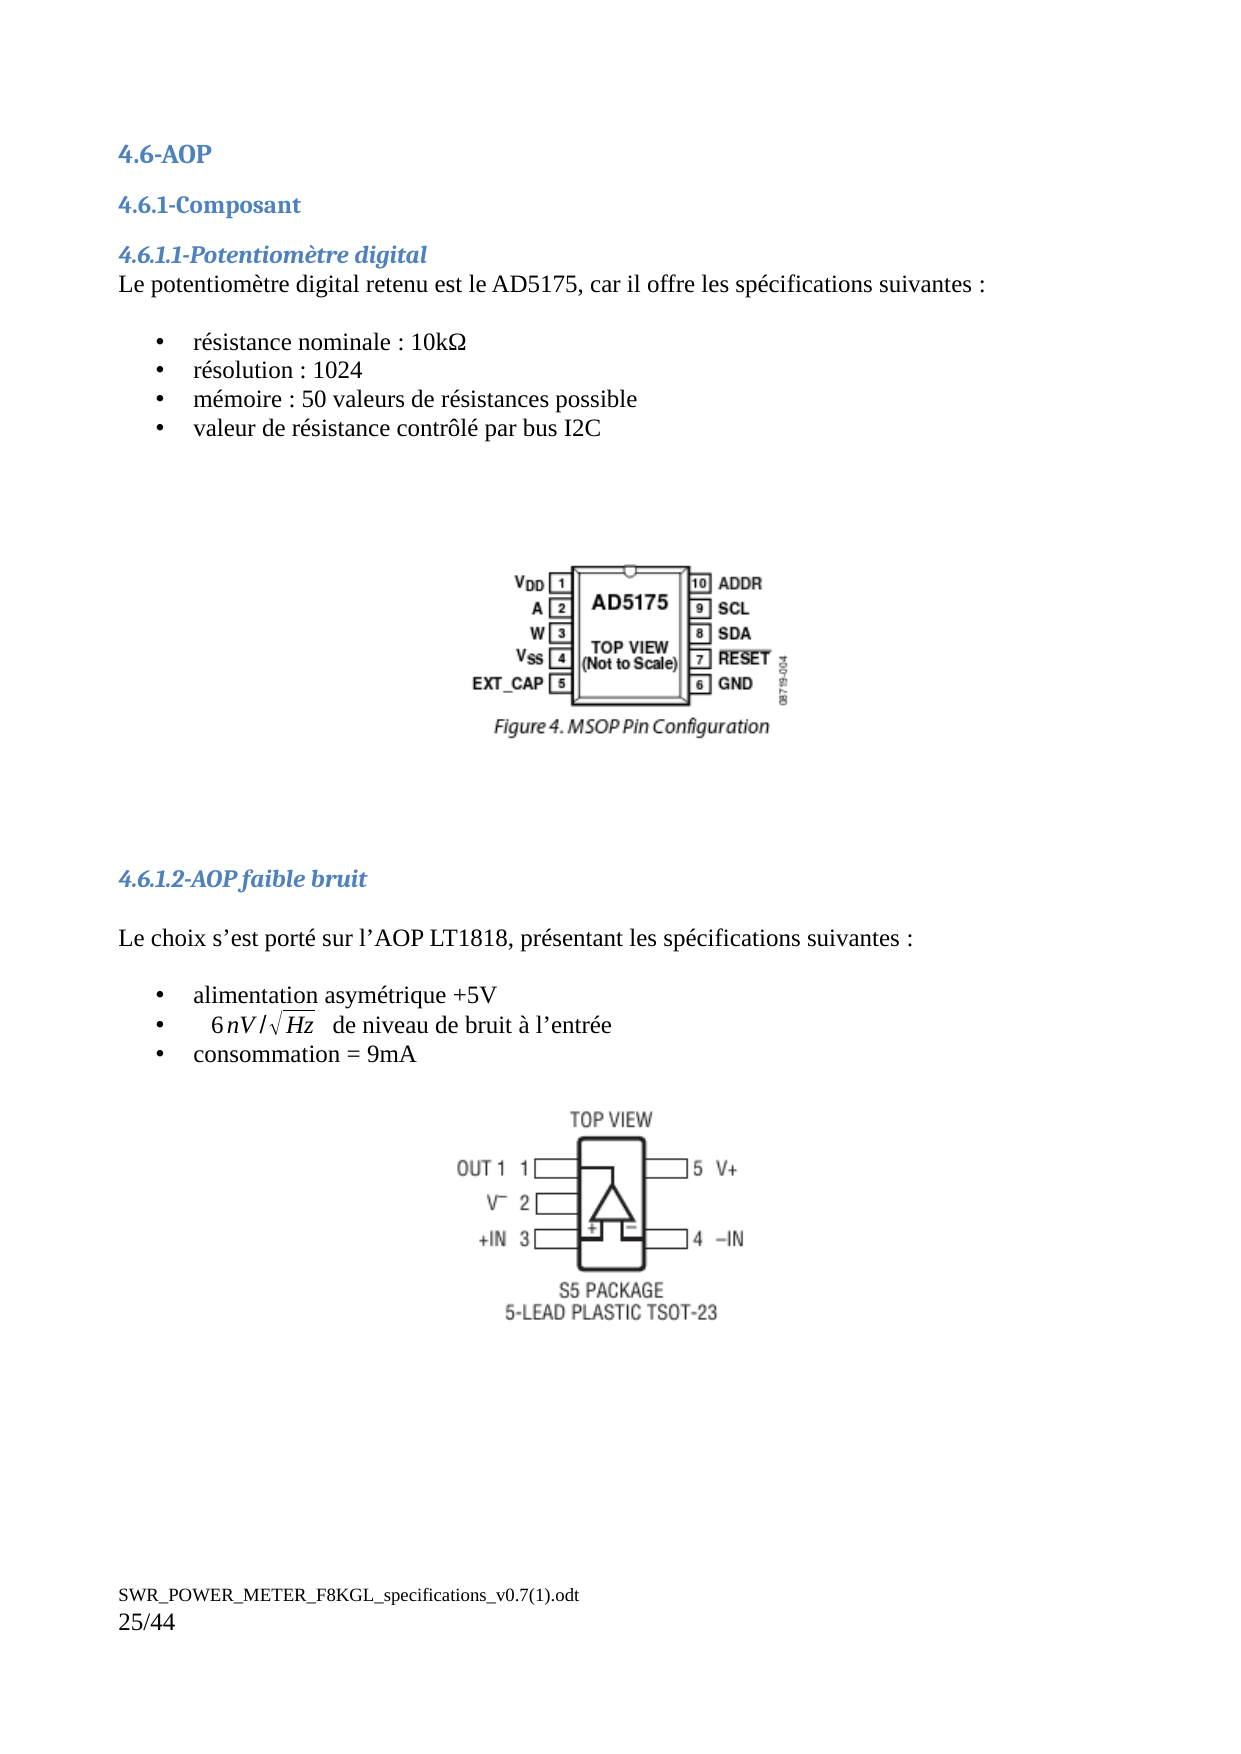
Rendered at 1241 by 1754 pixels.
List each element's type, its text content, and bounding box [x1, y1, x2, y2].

text Le potentiomètre digital retenu est le AD5175, car il offre les spécifications suivantes : [118, 269, 1122, 298]
list de niveau de bruit à l’entrée [156, 1009, 1122, 1039]
list alimentation asymétrique +5V [156, 980, 1122, 1009]
subtitle 4.6-AOP [118, 139, 1122, 170]
subtitle 4.6.1.1-Potentiomètre digital [118, 241, 1122, 269]
list consommation = 9mA [156, 1039, 1122, 1067]
subtitle 4.6.1-Composant [118, 191, 1122, 220]
list valeur de résistance contrôlé par bus I2C [156, 413, 1122, 442]
picture [402, 499, 839, 768]
list résistance nominale : 10kΩ [156, 327, 1122, 356]
list mémoire : 50 valeurs de résistances possible [156, 384, 1122, 413]
subtitle 4.6.1.2-AOP faible bruit [118, 865, 1122, 894]
picture [442, 1096, 798, 1334]
list résolution : 1024 [156, 356, 1122, 384]
text Le choix s’est porté sur l’AOP LT1818, présentant les spécifications suivantes : [118, 923, 1122, 951]
